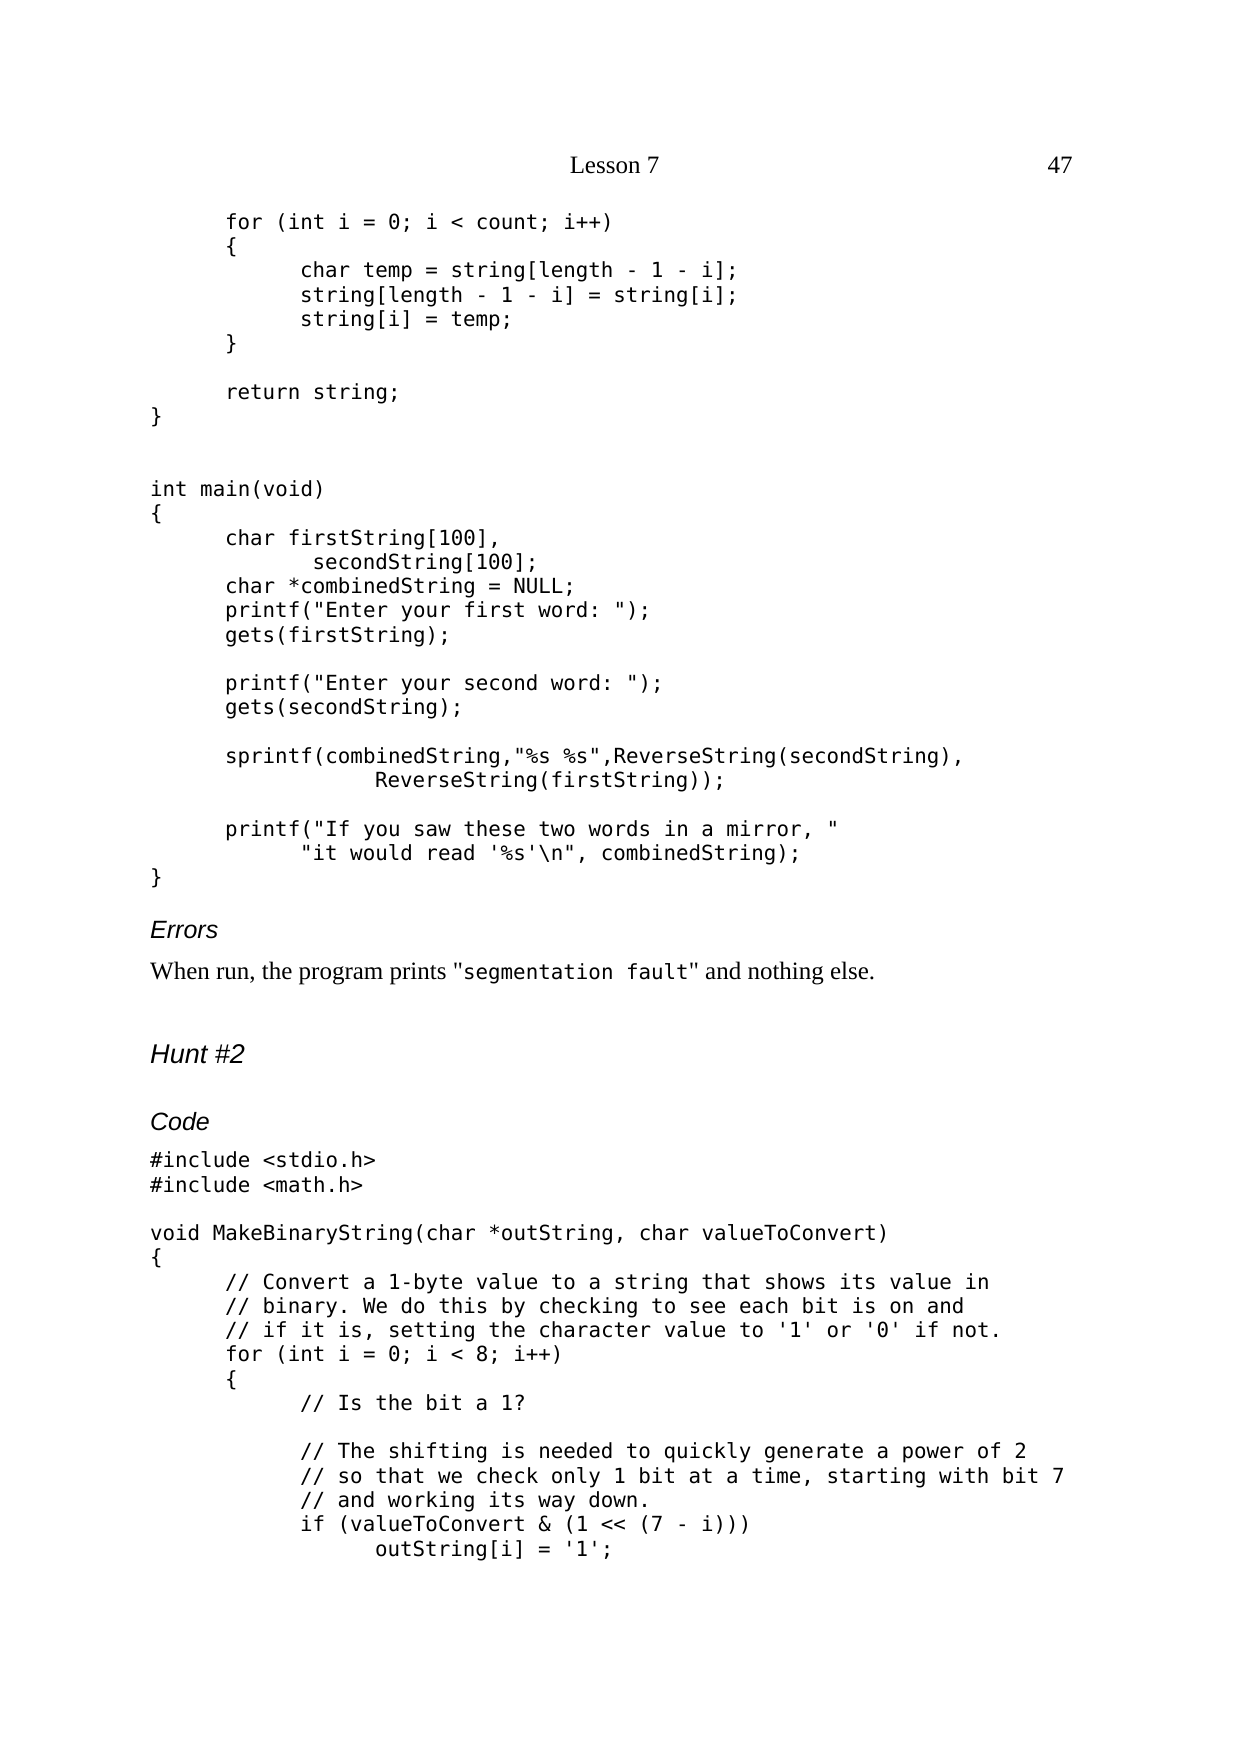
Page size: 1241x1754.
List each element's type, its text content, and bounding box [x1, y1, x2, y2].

text // Is the bit a 1? [150, 1391, 1091, 1415]
text for (int i = 0; i < 8; i++) [150, 1342, 1091, 1367]
text gets(firstString); [150, 623, 1091, 647]
text printf("If you saw these two words in a mirror, " [150, 817, 1091, 841]
text "it would read '%s'\n", combinedString); [150, 841, 1091, 865]
text { [150, 234, 1091, 258]
text // if it is, setting the character value to '1' or '0' if not. [150, 1318, 1091, 1342]
text { [150, 501, 1091, 526]
text printf("Enter your first word: "); [150, 598, 1091, 623]
text #include <stdio.h> [150, 1148, 1091, 1173]
text if (valueToConvert & (1 << (7 - i))) [150, 1512, 1091, 1537]
text string[length - 1 - i] = string[i]; [150, 283, 1091, 307]
text // so that we check only 1 bit at a time, starting with bit 7 [150, 1464, 1091, 1488]
text string[i] = temp; [150, 307, 1091, 331]
text // Convert a 1-byte value to a string that shows its value in [150, 1270, 1091, 1294]
text { [150, 1245, 1091, 1270]
text // binary. We do this by checking to see each bit is on and [150, 1294, 1091, 1318]
subtitle Hunt #2 [150, 1038, 1091, 1069]
text // and working its way down. [150, 1488, 1091, 1512]
text return string; [150, 380, 1091, 404]
text When run, the program prints "segmentation fault" and nothing else. [150, 956, 1091, 984]
text sprintf(combinedString,"%s %s",ReverseString(secondString), [150, 744, 1091, 768]
text char *combinedString = NULL; [150, 574, 1091, 598]
text gets(secondString); [150, 695, 1091, 720]
text #include <math.h> [150, 1173, 1091, 1197]
text // The shifting is needed to quickly generate a power of 2 [150, 1439, 1091, 1464]
text } [150, 404, 1091, 428]
text char firstString[100], [150, 526, 1091, 550]
text ReverseString(firstString)); [150, 768, 1091, 792]
subtitle Errors [150, 914, 1091, 943]
subtitle Code [150, 1107, 1091, 1136]
text char temp = string[length - 1 - i]; [150, 258, 1091, 283]
text { [150, 1367, 1091, 1391]
text secondString[100]; [150, 550, 1091, 574]
text void MakeBinaryString(char *outString, char valueToConvert) [150, 1221, 1091, 1245]
text int main(void) [150, 477, 1091, 501]
text } [150, 331, 1091, 356]
text } [150, 865, 1091, 889]
text outString[i] = '1'; [150, 1537, 1091, 1561]
text printf("Enter your second word: "); [150, 671, 1091, 695]
text for (int i = 0; i < count; i++) [150, 210, 1091, 234]
